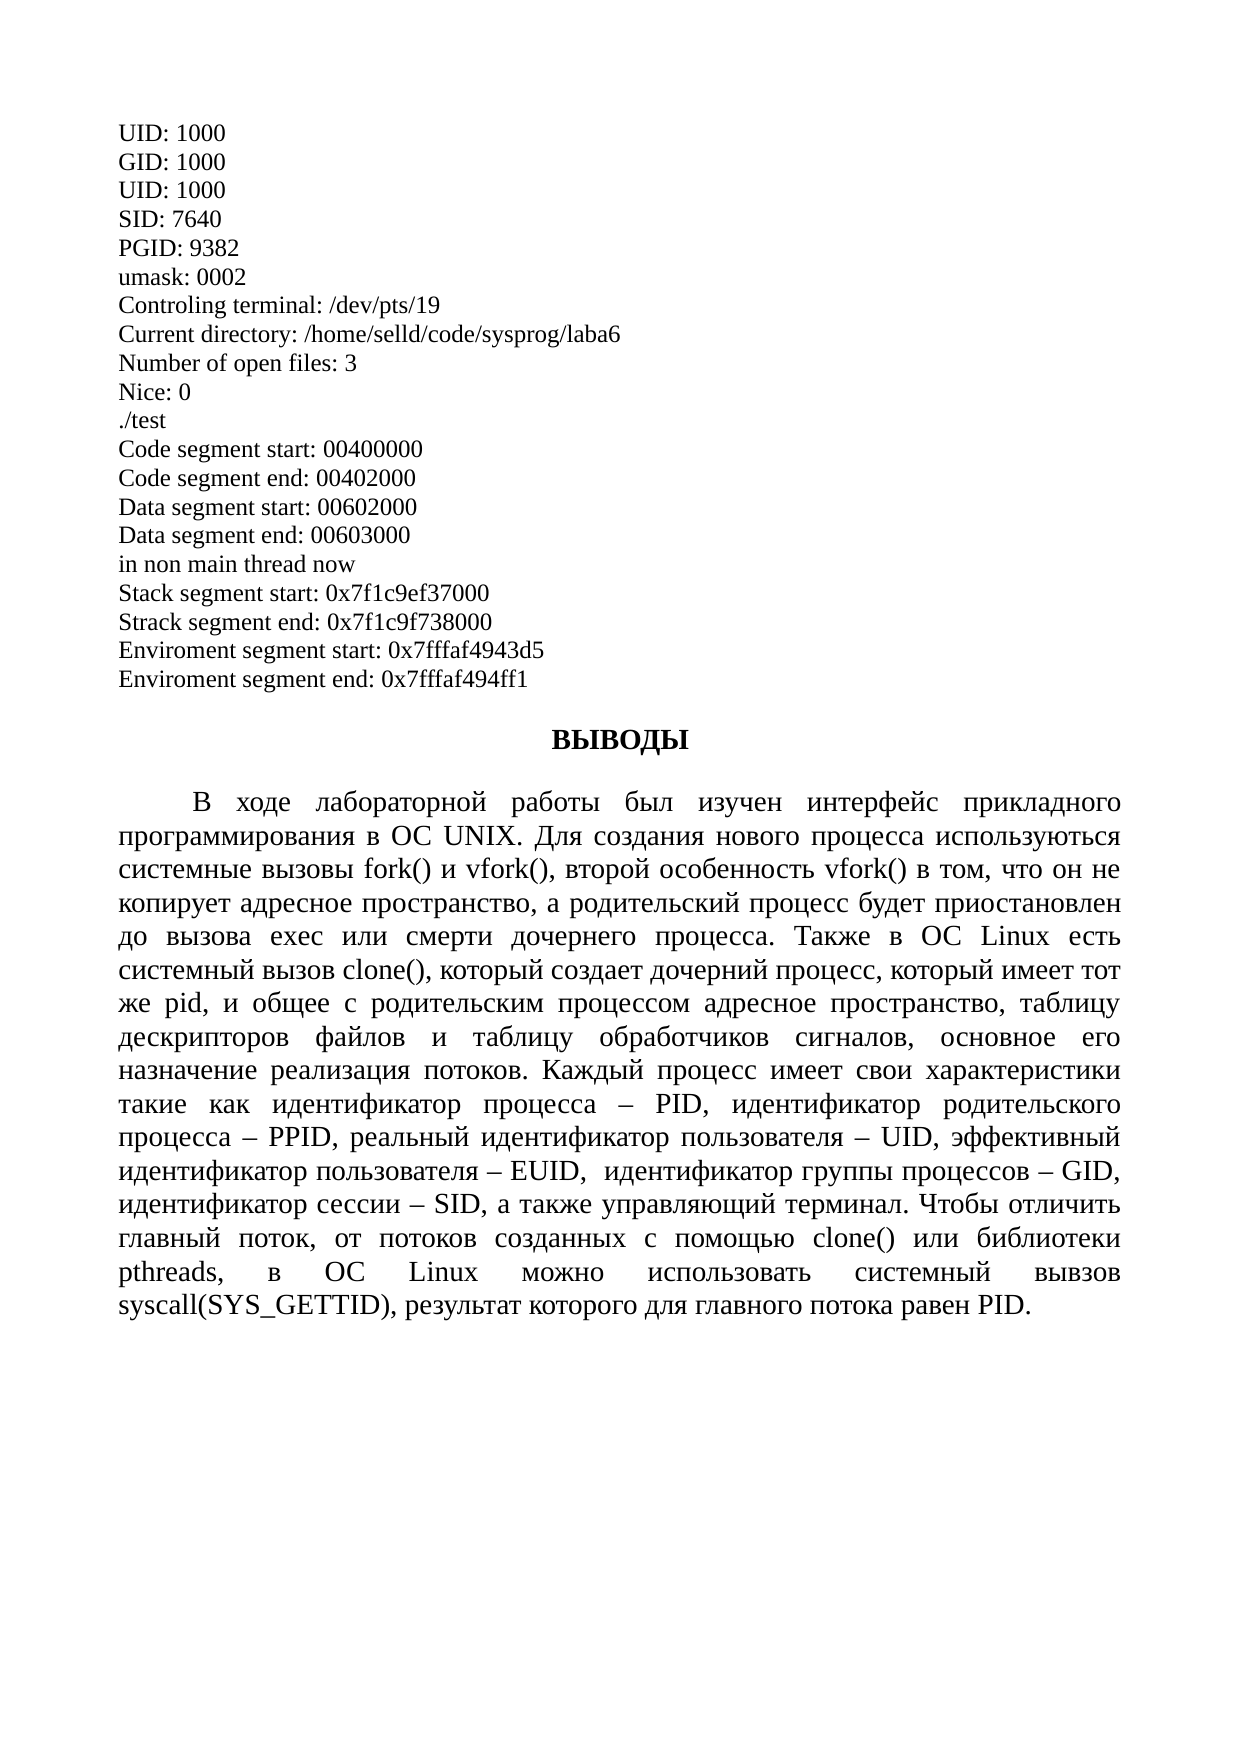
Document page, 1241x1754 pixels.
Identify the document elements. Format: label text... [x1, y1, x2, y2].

text В ходе лабораторной работы был изучен интерфейс прикладного программирования в ОС UNIX. Для создания нового процесса используються системные вызовы fork() и vfork(), второй особенность vfork() в том, что он не копирует адресное пространство, а родительский процесс будет приостановлен до вызова exec или смерти дочернего процесса. Также в ОС Linux есть системный вызов clone(), который создает дочерний процесс, который имеет тот же pid, и общее с родительским процессом адресное пространство, таблицу дескрипторов файлов и таблицу обработчиков сигналов, основное его назначение реализация потоков. Каждый процесс имеет свои характеристики такие как идентификатор процесса – PID, идентификатор родительского процесса – PPID, реальный идентификатор пользователя – UID, эффективный идентификатор пользователя – EUID, идентификатор группы процессов – GID, идентификатор сессии – SID, а также управляющий терминал. Чтобы отличить главный поток, от потоков созданных с помощью clone() или библиотеки pthreads, в ОС Linux можно использовать системный вывзов syscall(SYS_GETTID), результат которого для главного потока равен PID. [118, 784, 1122, 1321]
text Number of open files: 3 [118, 348, 1122, 377]
text Code segment end: 00402000 [118, 463, 1122, 492]
text umask: 0002 [118, 262, 1122, 291]
text Code segment start: 00400000 [118, 434, 1122, 463]
text Strack segment end: 0x7f1c9f738000 [118, 607, 1122, 636]
text UID: 1000 [118, 176, 1122, 204]
text Current directory: /home/selld/code/sysprog/laba6 [118, 319, 1122, 348]
text SID: 7640 [118, 204, 1122, 233]
text Data segment start: 00602000 [118, 492, 1122, 521]
text UID: 1000 [118, 118, 1122, 147]
text Data segment end: 00603000 [118, 521, 1122, 549]
text Stack segment start: 0x7f1c9ef37000 [118, 578, 1122, 607]
text Enviroment segment start: 0x7fffaf4943d5 [118, 636, 1122, 664]
text in non main thread now [118, 549, 1122, 578]
text GID: 1000 [118, 147, 1122, 176]
text ./test [118, 406, 1122, 434]
text Nice: 0 [118, 377, 1122, 406]
text Controling terminal: /dev/pts/19 [118, 291, 1122, 319]
text ВЫВОДЫ [118, 722, 1122, 755]
text PGID: 9382 [118, 233, 1122, 262]
text Enviroment segment end: 0x7fffaf494ff1 [118, 664, 1122, 693]
